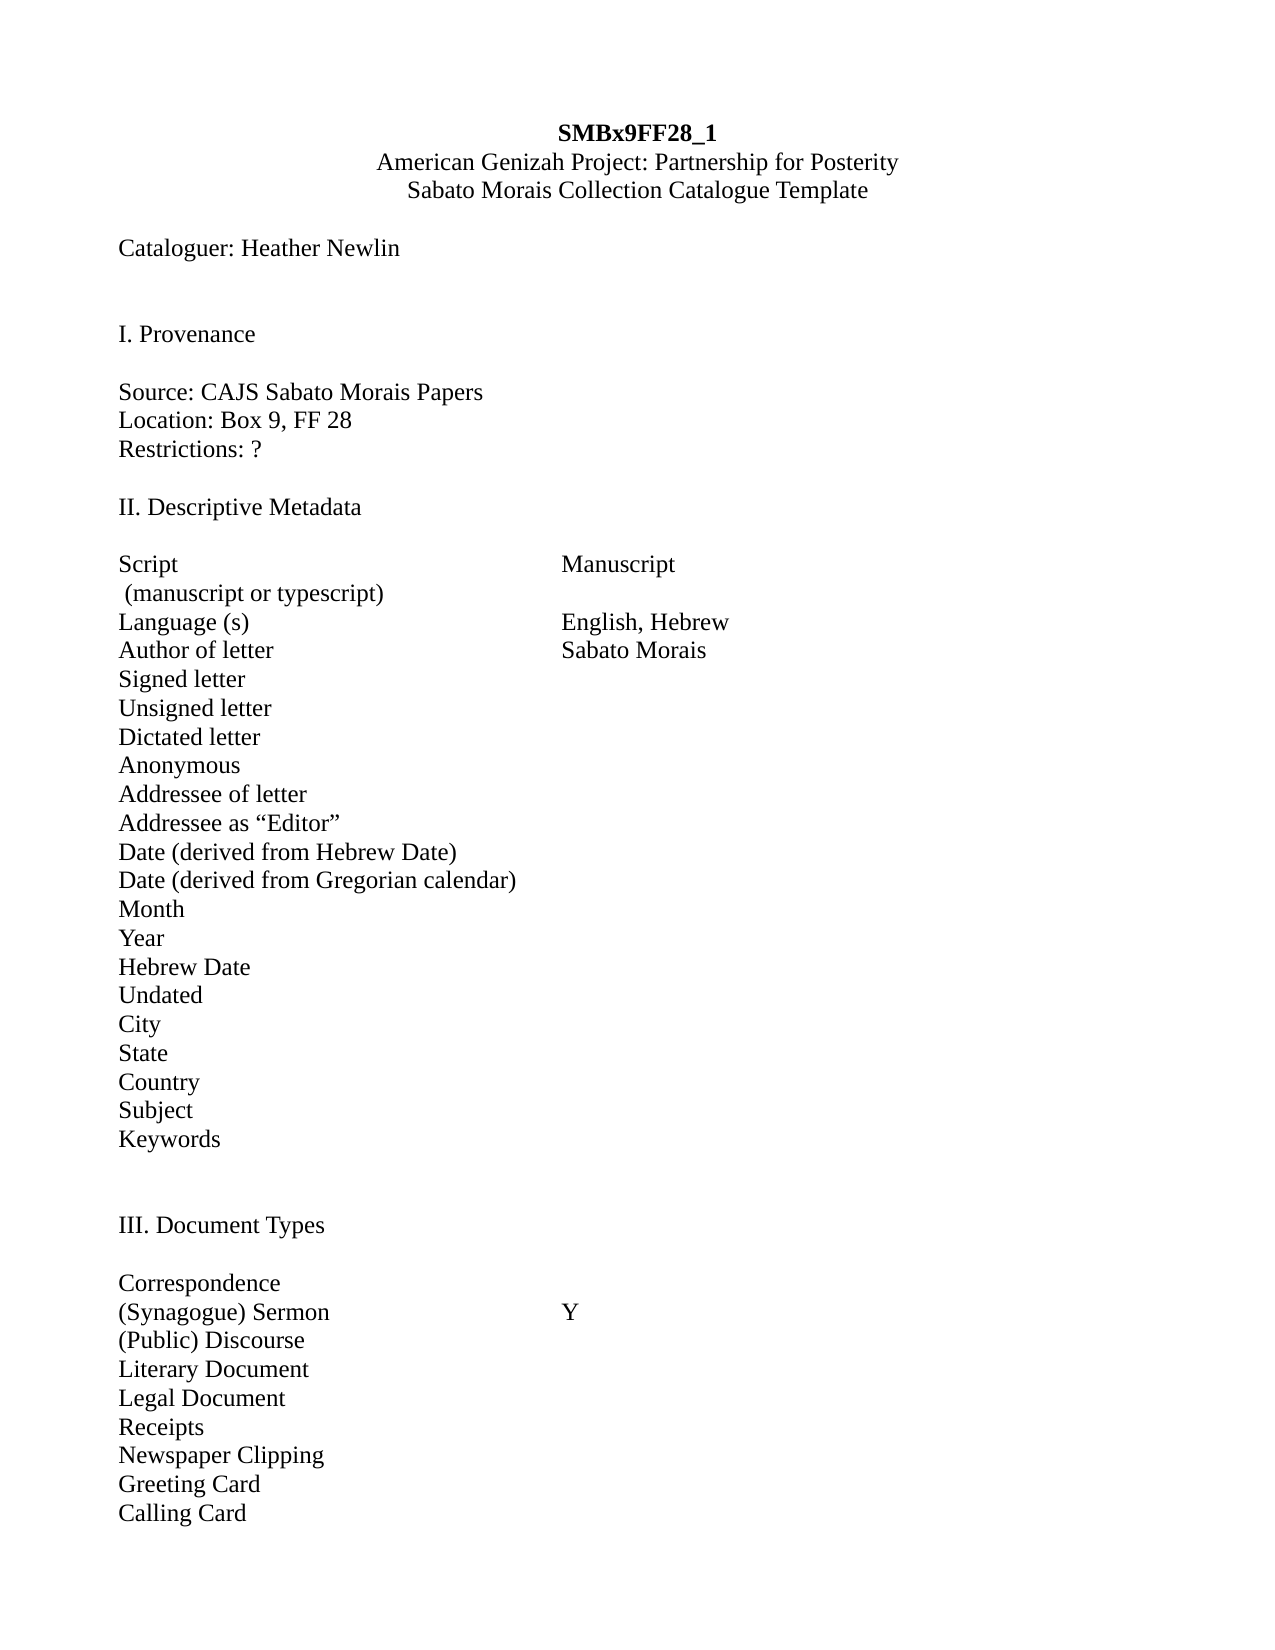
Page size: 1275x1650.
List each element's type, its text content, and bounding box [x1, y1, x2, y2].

text Source: CAJS Sabato Morais Papers [118, 377, 1157, 406]
text (Synagogue) Sermon Y [118, 1297, 1157, 1326]
text Restrictions: ? [118, 434, 1157, 463]
text Calling Card [118, 1498, 1157, 1527]
text Date (derived from Hebrew Date) [118, 837, 1157, 866]
text II. Descriptive Metadata [118, 492, 1157, 521]
text Language (s) English, Hebrew [118, 607, 1157, 636]
text (Public) Discourse [118, 1326, 1157, 1354]
text Addressee as “Editor” [118, 808, 1157, 837]
text Hebrew Date [118, 952, 1157, 981]
text Newspaper Clipping [118, 1441, 1157, 1469]
text Year [118, 923, 1157, 952]
text Date (derived from Gregorian calendar) [118, 866, 1157, 894]
text State [118, 1038, 1157, 1067]
text Correspondence [118, 1268, 1157, 1297]
text Country [118, 1067, 1157, 1096]
text Script Manuscript [118, 549, 1157, 578]
text City [118, 1009, 1157, 1038]
text III. Document Types [118, 1211, 1157, 1239]
text Anonymous [118, 751, 1157, 779]
text Keywords [118, 1124, 1157, 1153]
text Greeting Card [118, 1469, 1157, 1498]
text Subject [118, 1096, 1157, 1124]
text American Genizah Project: Partnership for Posterity [118, 147, 1157, 176]
text Addressee of letter [118, 779, 1157, 808]
text Undated [118, 981, 1157, 1009]
text Legal Document [118, 1383, 1157, 1412]
text Author of letter Sabato Morais [118, 636, 1157, 664]
text Literary Document [118, 1354, 1157, 1383]
text Dictated letter [118, 722, 1157, 751]
text Receipts [118, 1412, 1157, 1441]
text Signed letter [118, 664, 1157, 693]
text (manuscript or typescript) [118, 578, 1157, 607]
text Cataloguer: Heather Newlin [118, 233, 1157, 262]
text Month [118, 894, 1157, 923]
text I. Provenance [118, 319, 1157, 348]
text Sabato Morais Collection Catalogue Template [118, 176, 1157, 204]
text Unsigned letter [118, 693, 1157, 722]
text Location: Box 9, FF 28 [118, 406, 1157, 434]
text SMBx9FF28_1 [118, 118, 1157, 147]
